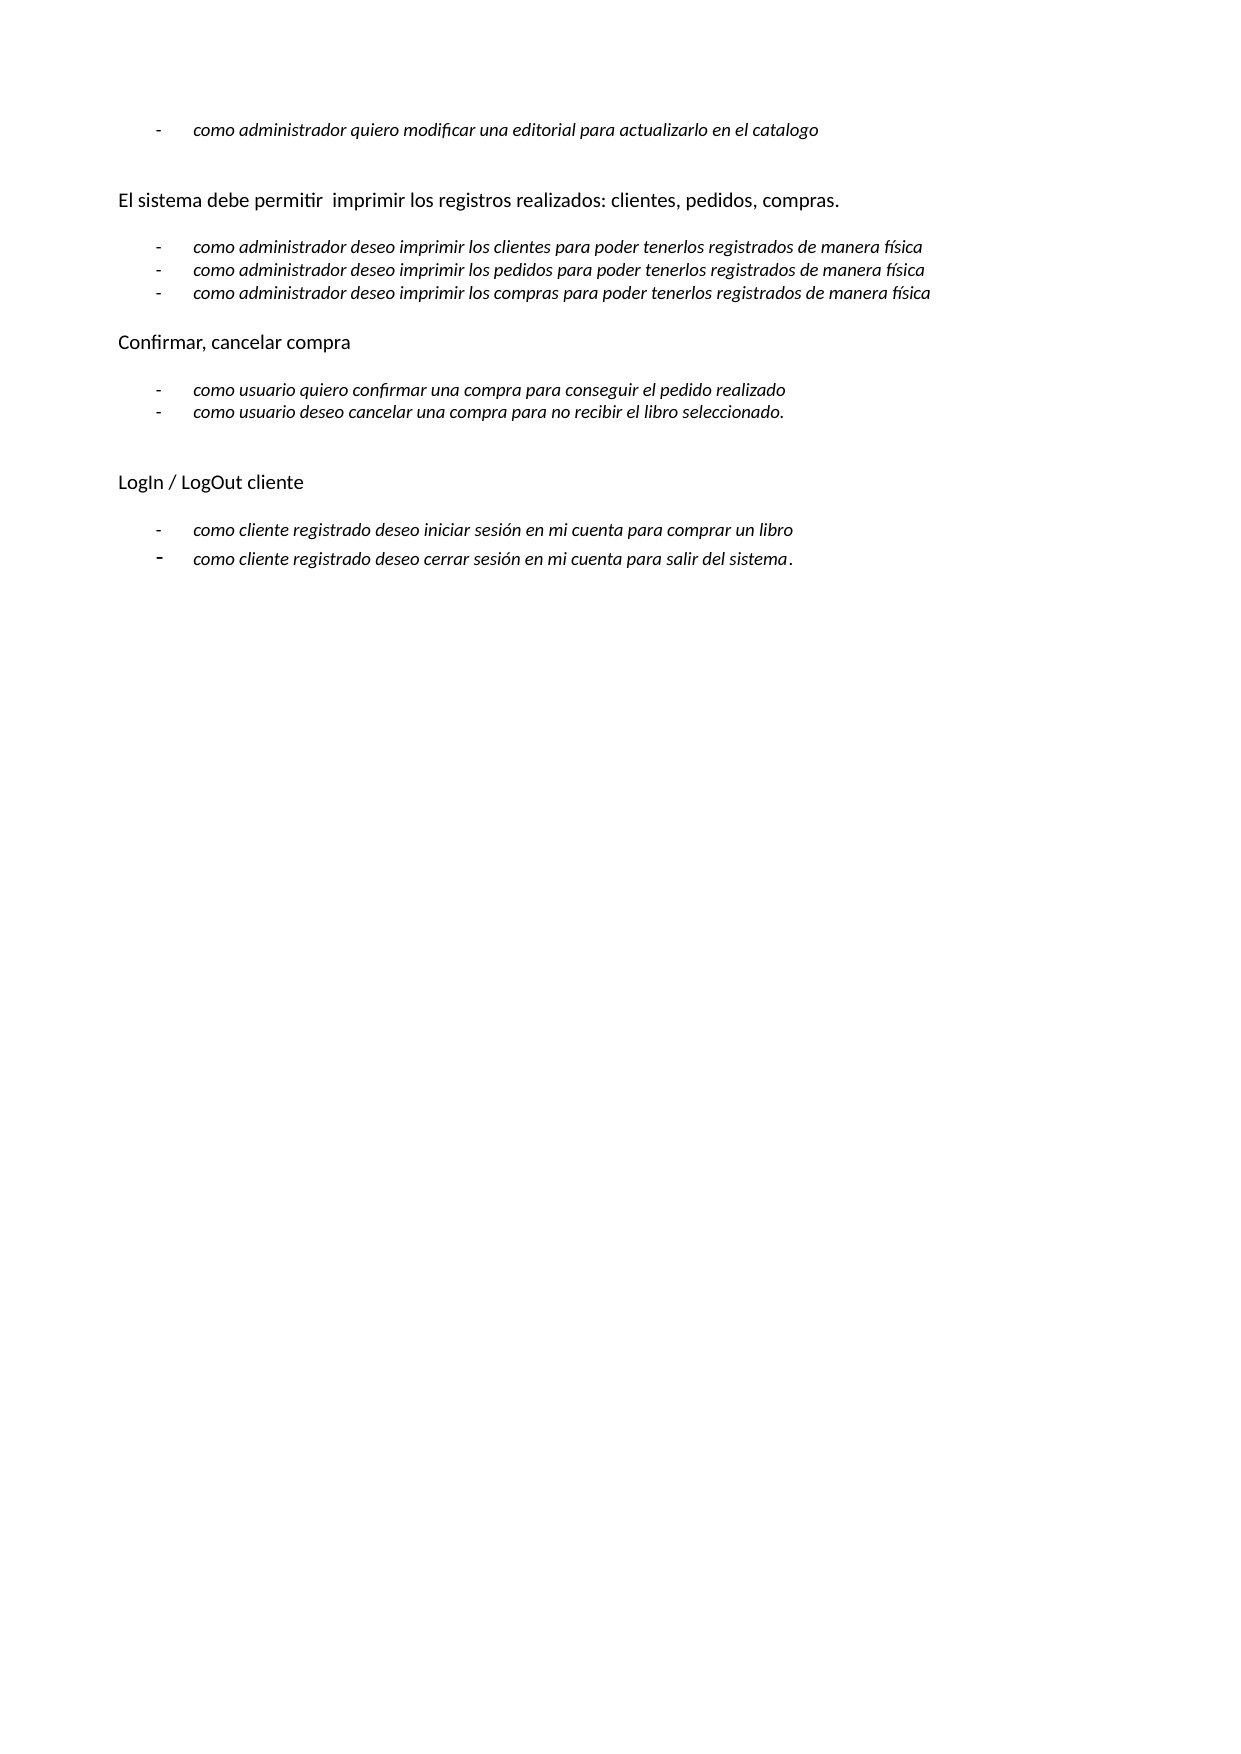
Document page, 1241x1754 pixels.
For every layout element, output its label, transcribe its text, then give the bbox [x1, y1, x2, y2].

text El sistema debe permitir imprimir los registros realizados: clientes, pedidos, compras. [118, 187, 1122, 212]
text LogIn / LogOut cliente [118, 469, 1122, 495]
list como administrador quiero modificar una editorial para actualizarlo en el catalogo [156, 118, 1122, 141]
list como administrador deseo imprimir los compras para poder tenerlos registrados de manera física [156, 281, 1122, 304]
list como administrador deseo imprimir los clientes para poder tenerlos registrados de manera física [156, 235, 1122, 258]
list como administrador deseo imprimir los pedidos para poder tenerlos registrados de manera física [156, 258, 1122, 281]
list como cliente registrado deseo cerrar sesión en mi cuenta para salir del sistema. [156, 541, 1122, 571]
list como usuario quiero confirmar una compra para conseguir el pedido realizado [156, 378, 1122, 401]
text Confirmar, cancelar compra [118, 329, 1122, 355]
list como usuario deseo cancelar una compra para no recibir el libro seleccionado. [156, 401, 1122, 423]
list como cliente registrado deseo iniciar sesión en mi cuenta para comprar un libro [156, 518, 1122, 541]
